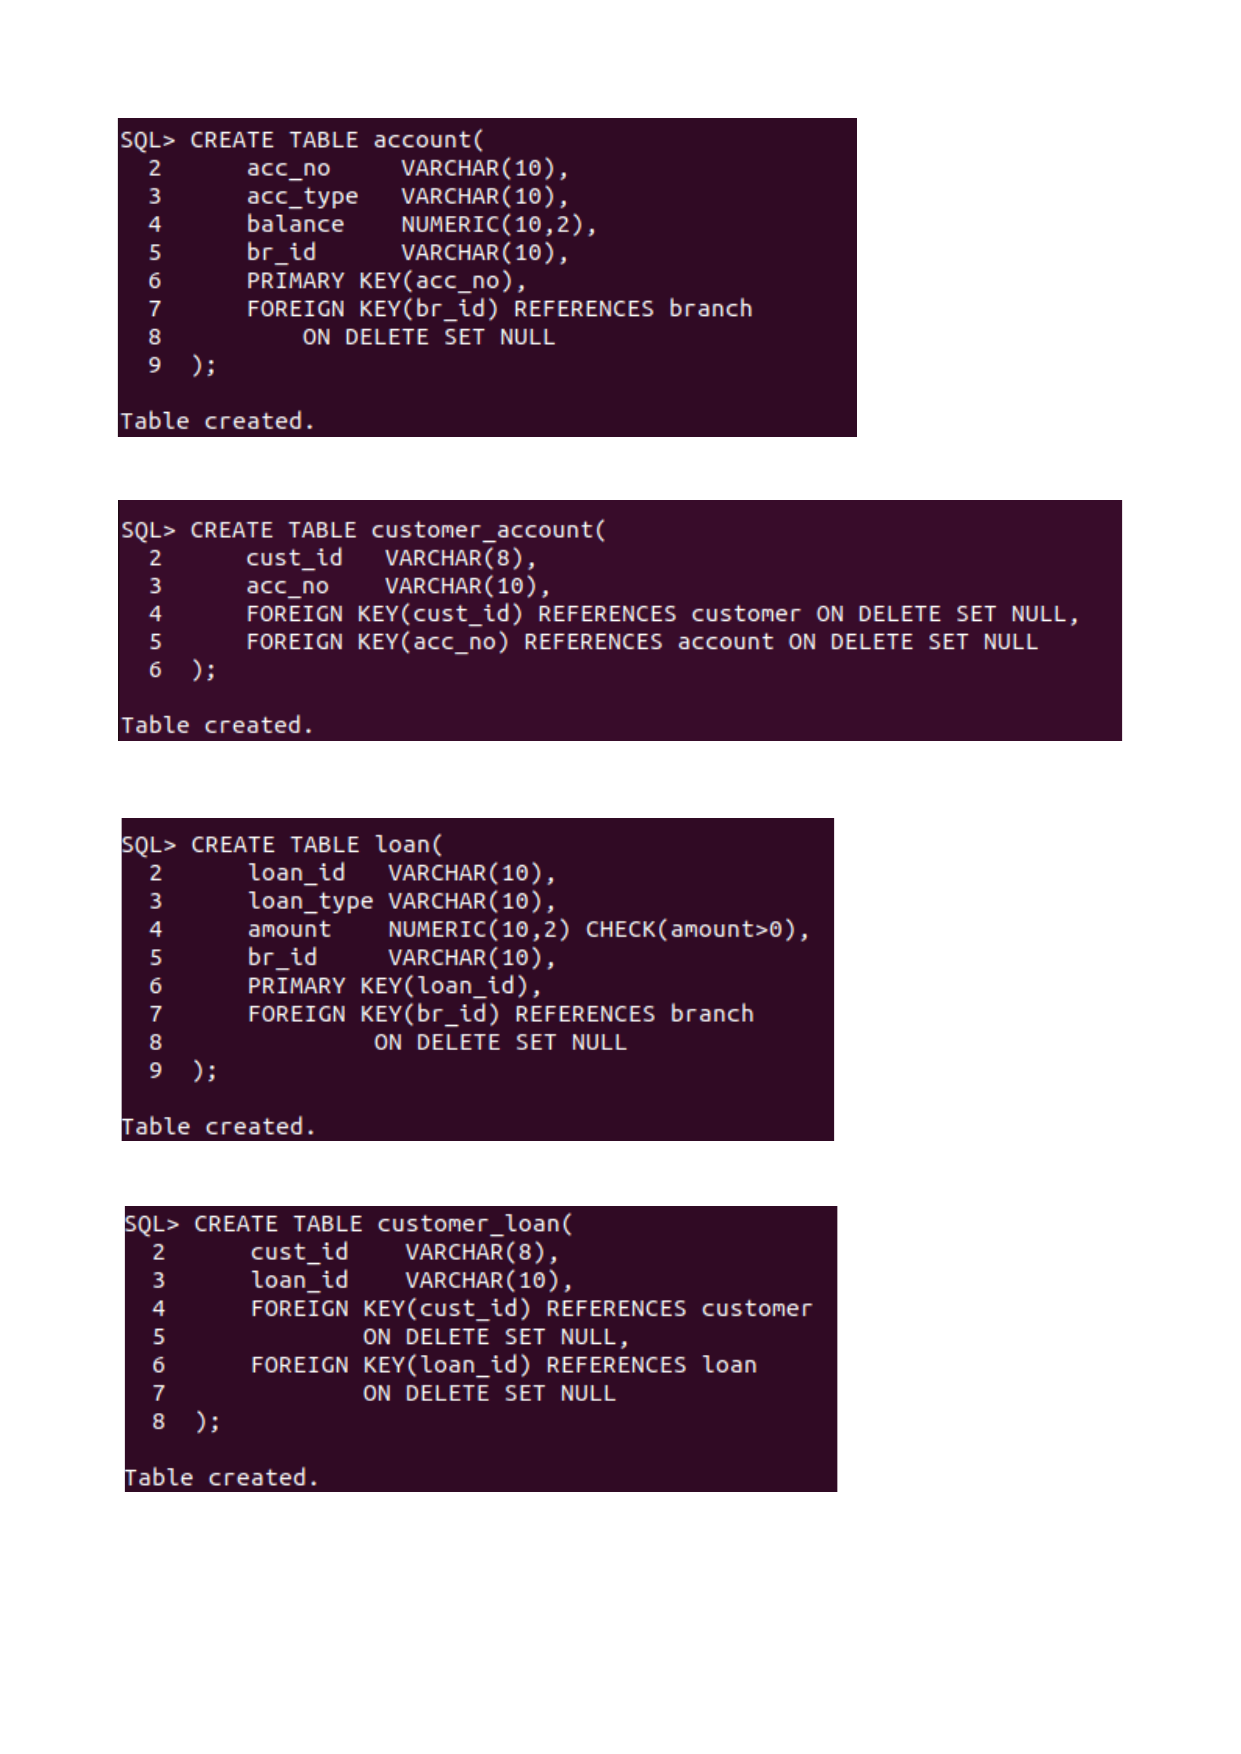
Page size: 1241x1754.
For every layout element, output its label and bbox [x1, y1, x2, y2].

picture [118, 500, 1123, 741]
picture [117, 118, 857, 437]
picture [121, 818, 835, 1141]
picture [124, 1206, 838, 1492]
